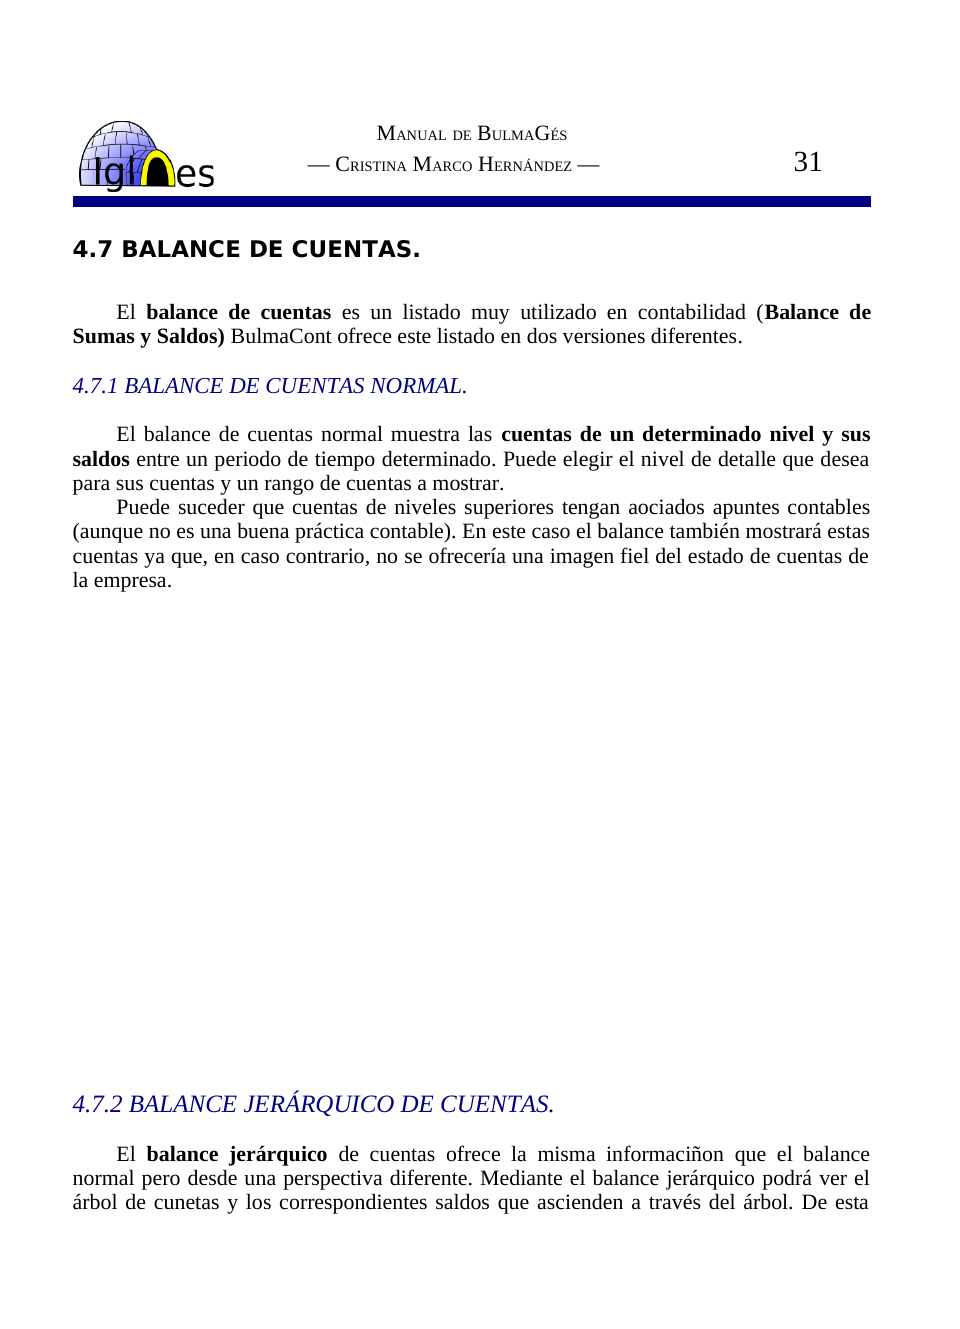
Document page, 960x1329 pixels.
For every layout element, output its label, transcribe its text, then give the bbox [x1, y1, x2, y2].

text El balance jerárquico de cuentas ofrece la misma informaciñon que el balance normal pero desde una perspectiva diferente. Mediante el balance jerárquico podrá ver el árbol de cunetas y los correspondientes saldos que ascienden a través del árbol. De esta [72, 1142, 871, 1214]
text 4.7.2 BALANCE JERÁRQUICO DE CUENTAS. [72, 1090, 871, 1117]
text El balance de cuentas es un listado muy utilizado en contabilidad (Balance de Sumas y Saldos) BulmaCont ofrece este listado en dos versiones diferentes. [72, 300, 871, 348]
text Puede suceder que cuentas de niveles superiores tengan aociados apuntes contables (aunque no es una buena práctica contable). En este caso el balance también mostrará estas cuentas ya que, en caso contrario, no se ofrecería una imagen fiel del estado de cuentas de la empresa. [72, 495, 871, 592]
text El balance de cuentas normal muestra las cuentas de un determinado nivel y sus saldos entre un periodo de tiempo determinado. Puede elegir el nivel de detalle que desea para sus cuentas y un rango de cuentas a mostrar. [72, 422, 871, 495]
picture [79, 121, 214, 192]
text 4.7.1 BALANCE DE CUENTAS NORMAL. [72, 372, 871, 398]
subtitle 4.7 BALANCE DE CUENTAS. [72, 236, 871, 263]
